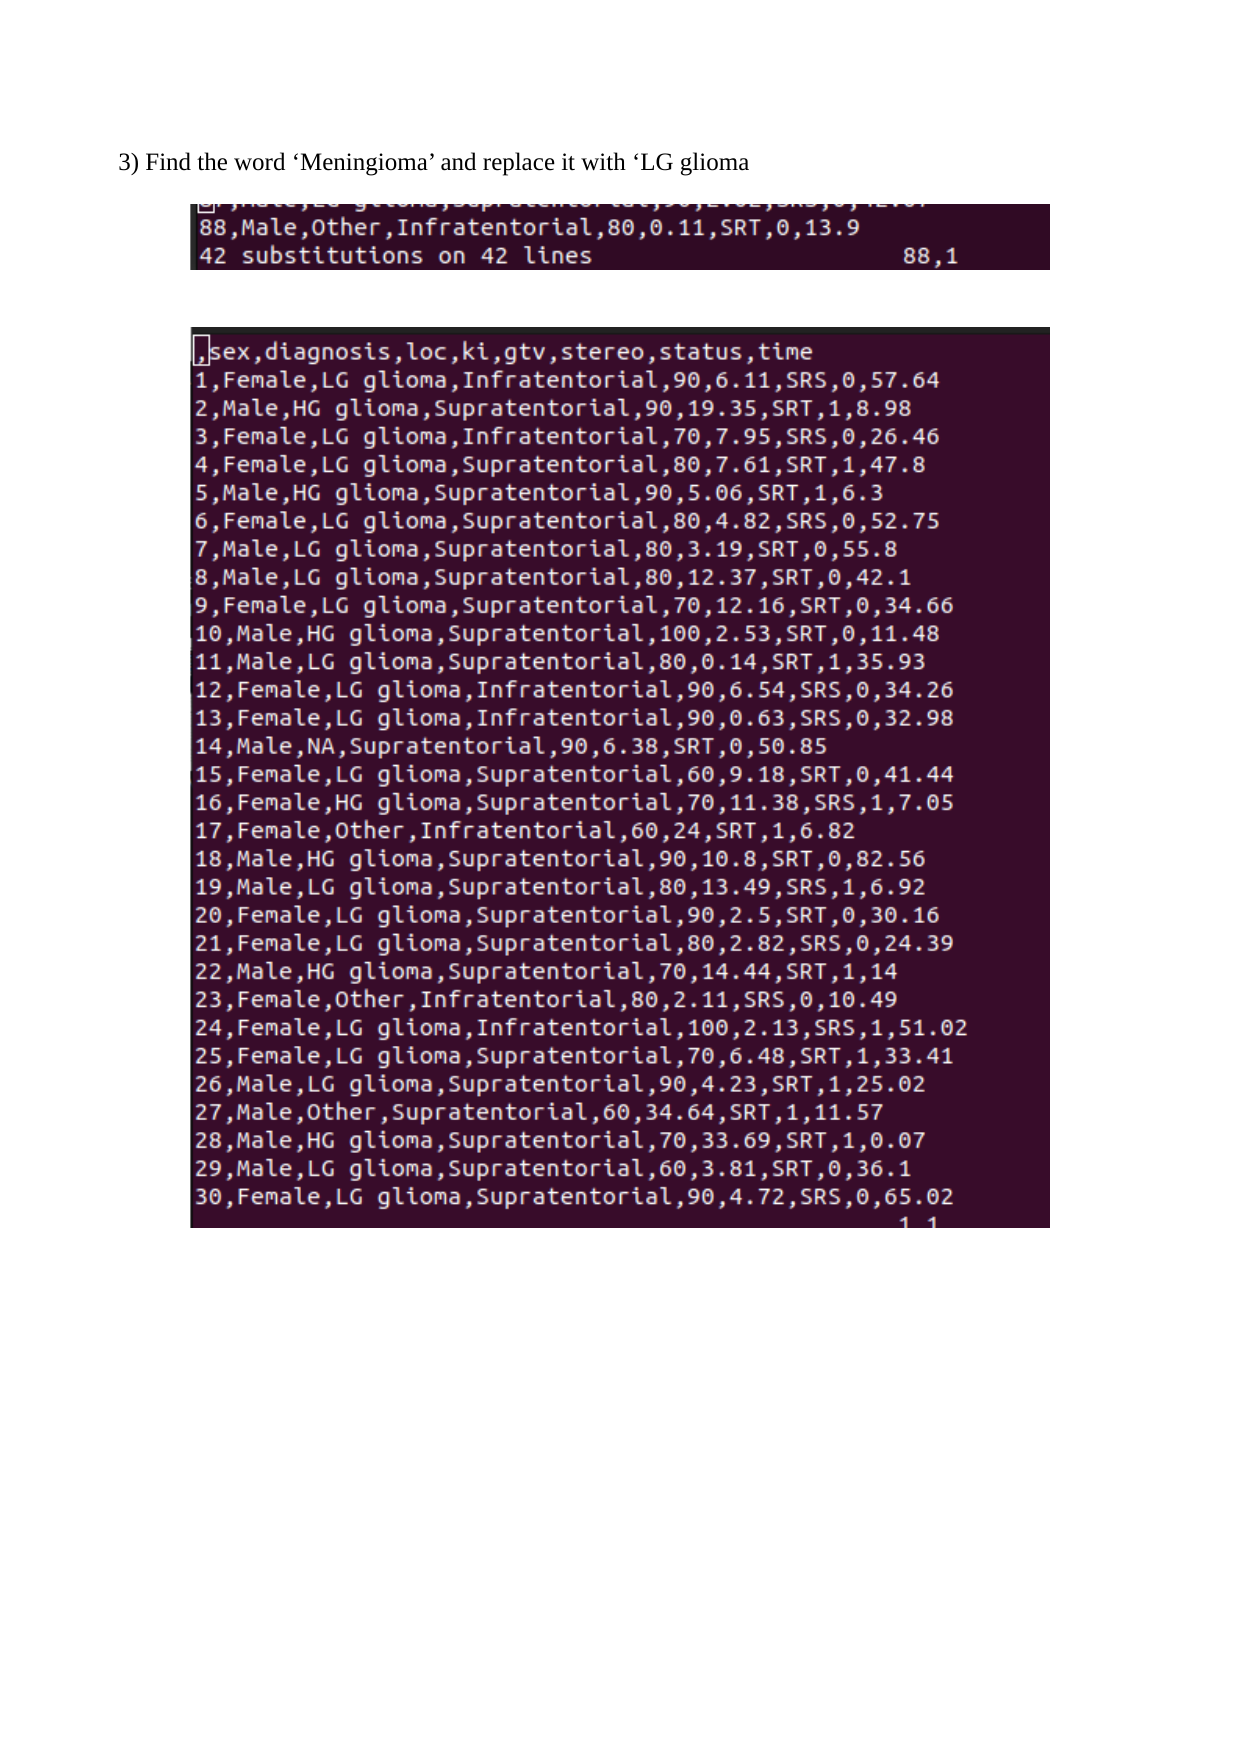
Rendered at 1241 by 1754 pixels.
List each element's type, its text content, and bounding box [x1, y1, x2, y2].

picture [190, 204, 1050, 270]
picture [190, 327, 1050, 1228]
text 3) Find the word ‘Meningioma’ and replace it with ‘LG glioma [118, 147, 1122, 176]
